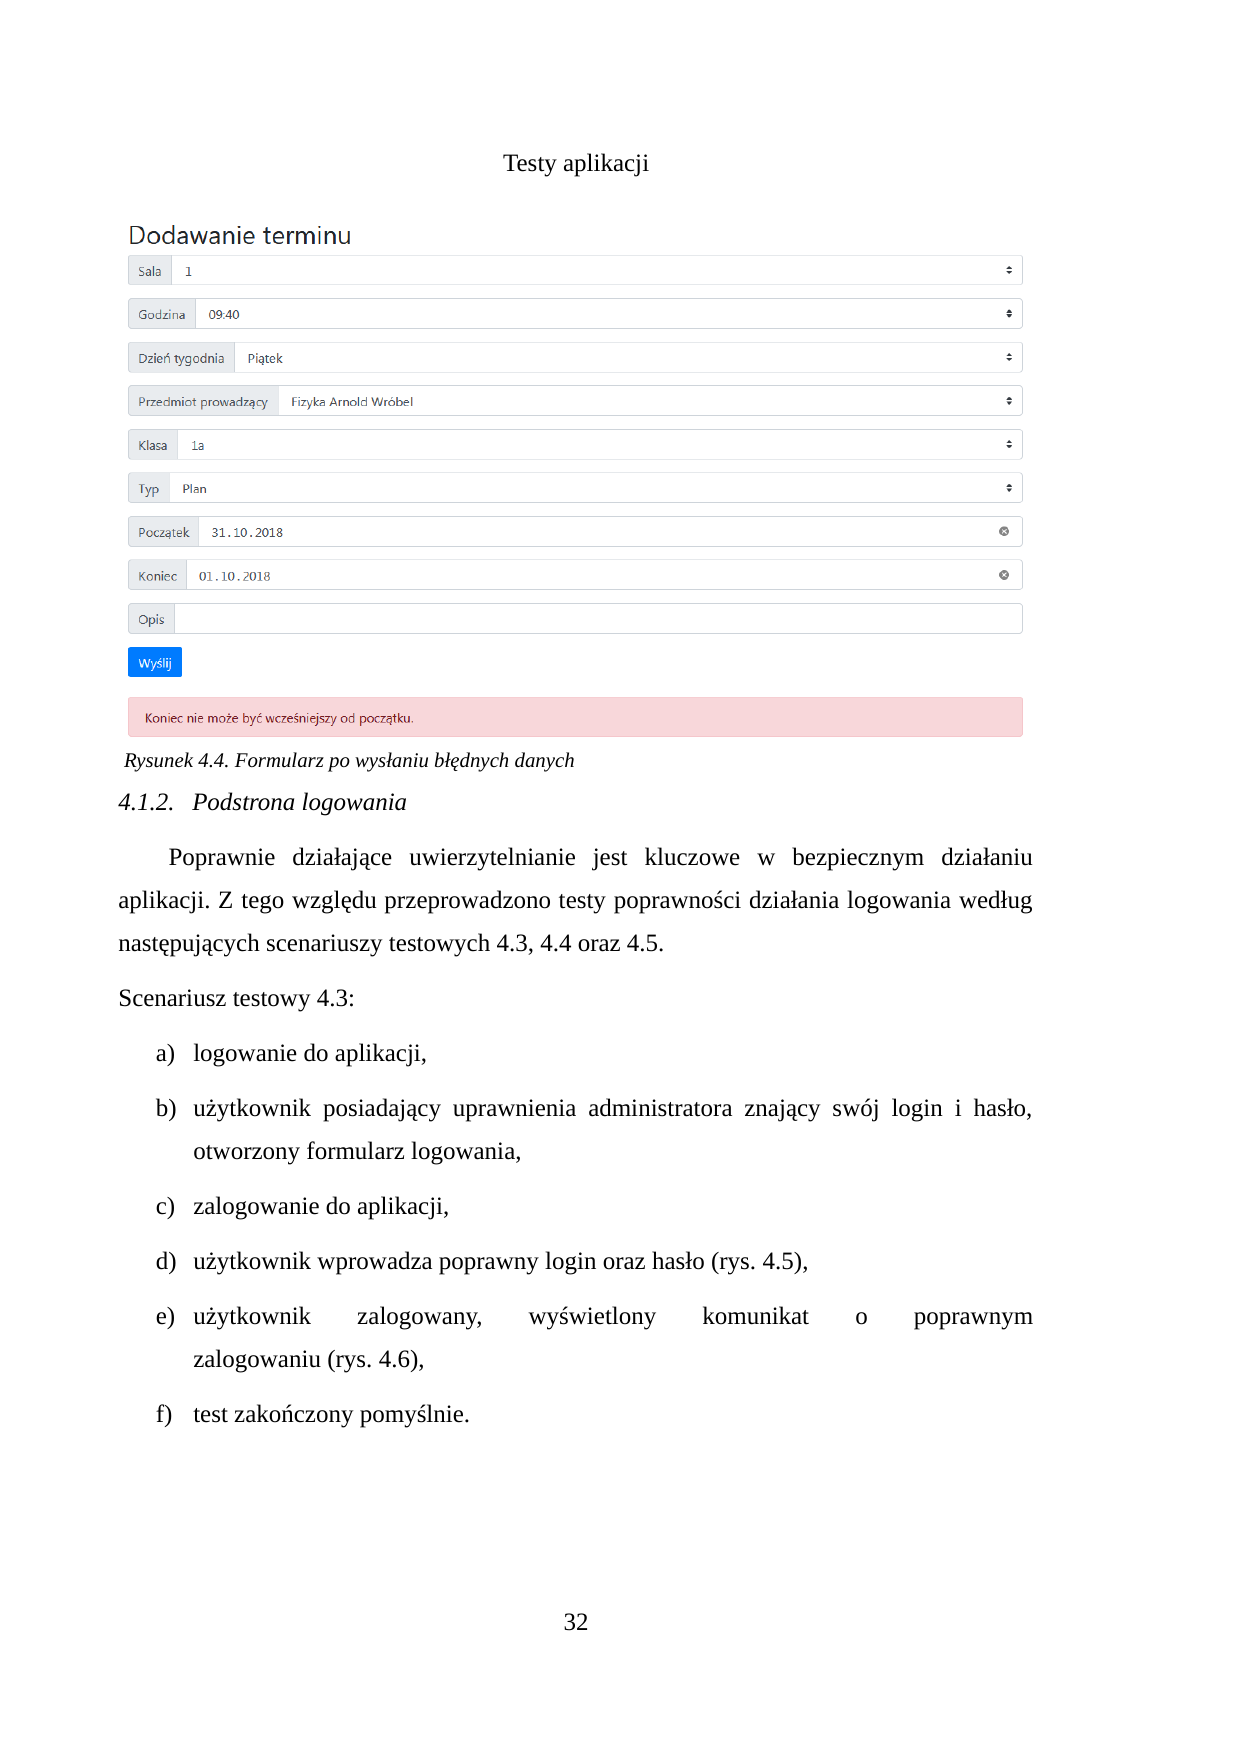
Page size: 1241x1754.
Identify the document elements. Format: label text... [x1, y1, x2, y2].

subtitle Podstrona logowania [118, 787, 1033, 815]
list logowanie do aplikacji, [156, 1038, 1033, 1067]
text Scenariusz testowy 4.3: [118, 983, 1033, 1012]
list zalogowanie do aplikacji, [156, 1191, 1033, 1220]
list test zakończony pomyślnie. [156, 1399, 1033, 1428]
text Rysunek 4.4. Formularz po wysłaniu błędnych danych [124, 743, 1028, 772]
picture [123, 218, 1028, 743]
list użytkownik zalogowany, wyświetlony komunikat o poprawnym zalogowaniu (rys. 4.6), [156, 1301, 1033, 1373]
list użytkownik wprowadza poprawny login oraz hasło (rys. 4.5), [156, 1246, 1033, 1275]
list użytkownik posiadający uprawnienia administratora znający swój login i hasło, otworzony formularz logowania, [156, 1093, 1033, 1165]
text Poprawnie działające uwierzytelnianie jest kluczowe w bezpiecznym działaniu aplikacji. Z tego względu przeprowadzono testy poprawności działania logowania według następujących scenariuszy testowych 4.3, 4.4 oraz 4.5. [118, 842, 1033, 957]
